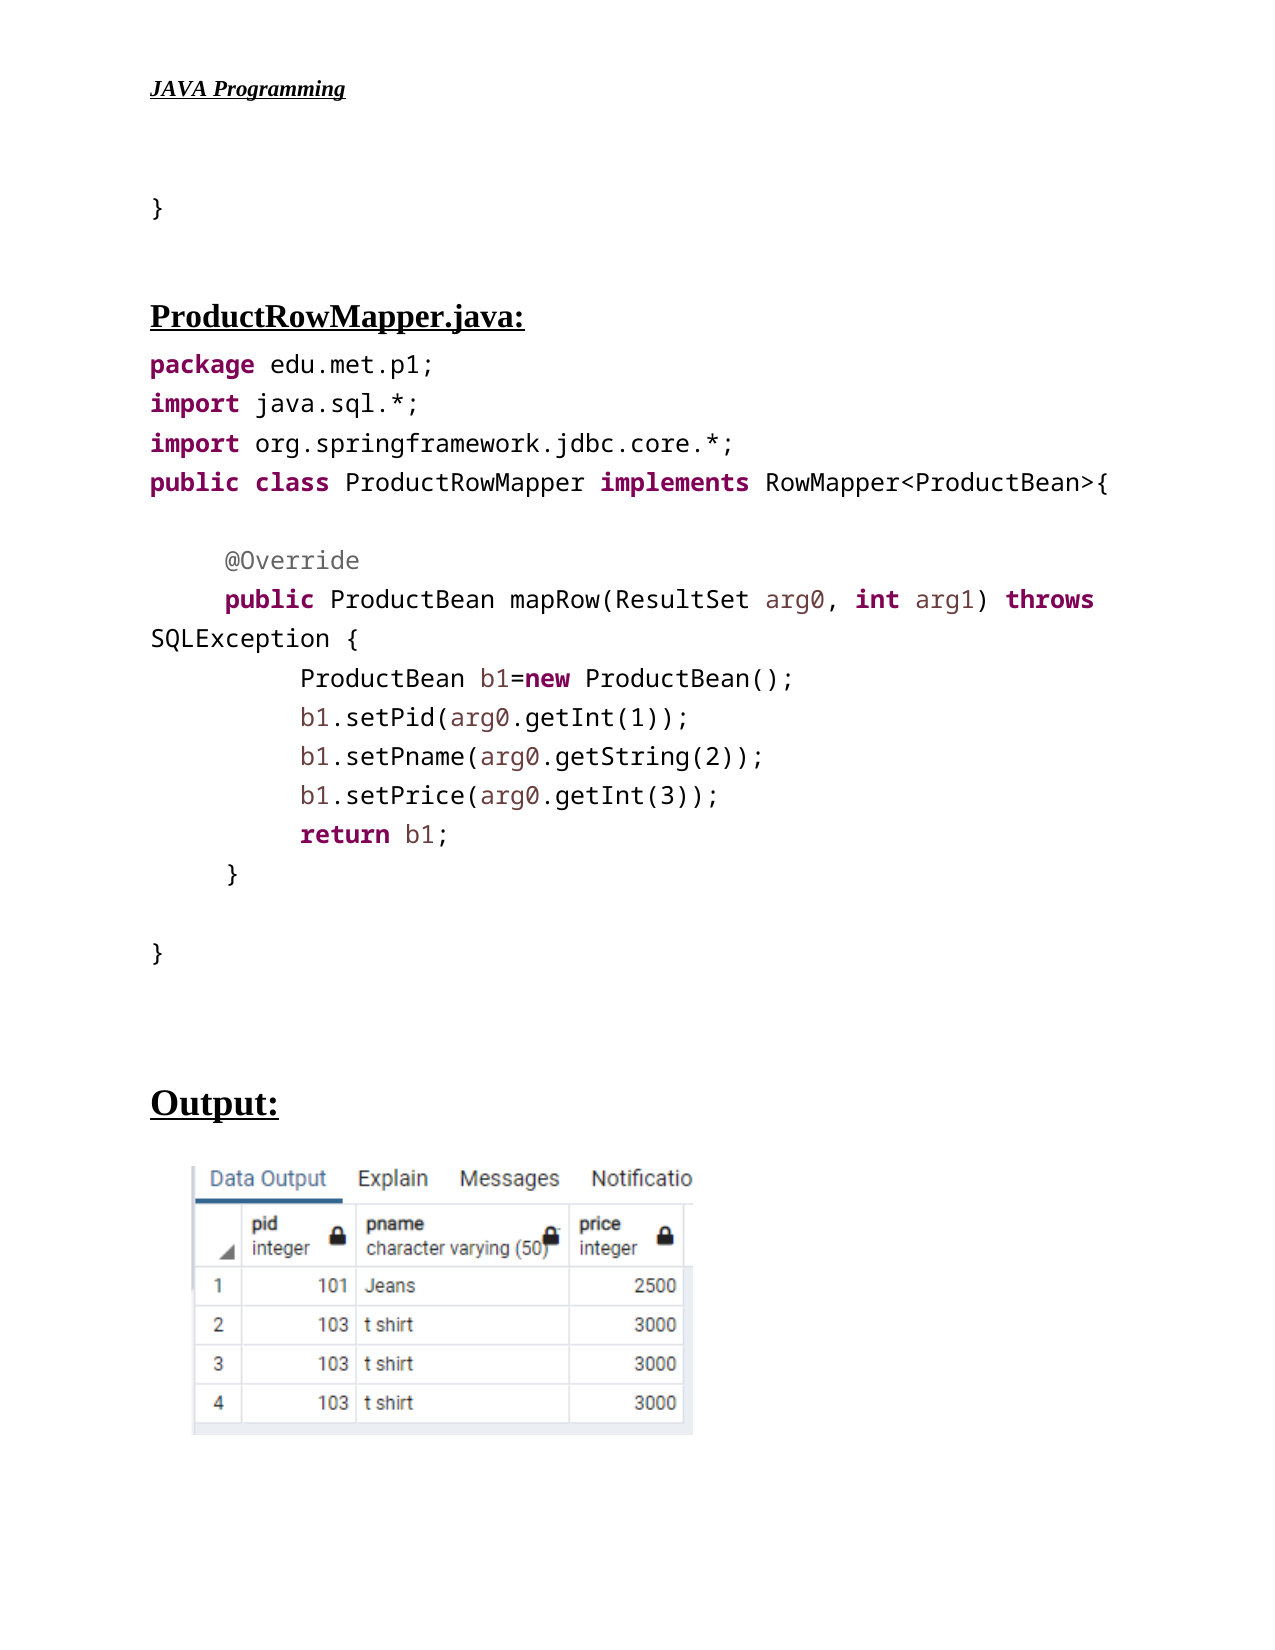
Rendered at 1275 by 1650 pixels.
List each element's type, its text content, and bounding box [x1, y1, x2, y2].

text } [150, 934, 1125, 968]
subtitle Output: [150, 1080, 1125, 1123]
picture [191, 1166, 693, 1435]
subtitle ProductRowMapper.java: [150, 296, 1125, 334]
text return b1; [150, 817, 1125, 851]
text package edu.met.p1; [150, 347, 1125, 381]
text } [150, 856, 1125, 890]
text b1.setPname(arg0.getString(2)); [150, 738, 1125, 773]
text @Override [150, 543, 1125, 577]
text import java.sql.*; [150, 386, 1125, 420]
text ProductBean b1=new ProductBean(); [150, 660, 1125, 694]
text public class ProductRowMapper implements RowMapper<ProductBean>{ [150, 464, 1125, 498]
text b1.setPid(arg0.getInt(1)); [150, 699, 1125, 733]
text public ProductBean mapRow(ResultSet arg0, int arg1) throws SQLException { [150, 582, 1125, 655]
text b1.setPrice(arg0.getInt(3)); [150, 778, 1125, 812]
text import org.springframework.jdbc.core.*; [150, 425, 1125, 459]
text } [150, 189, 1125, 223]
